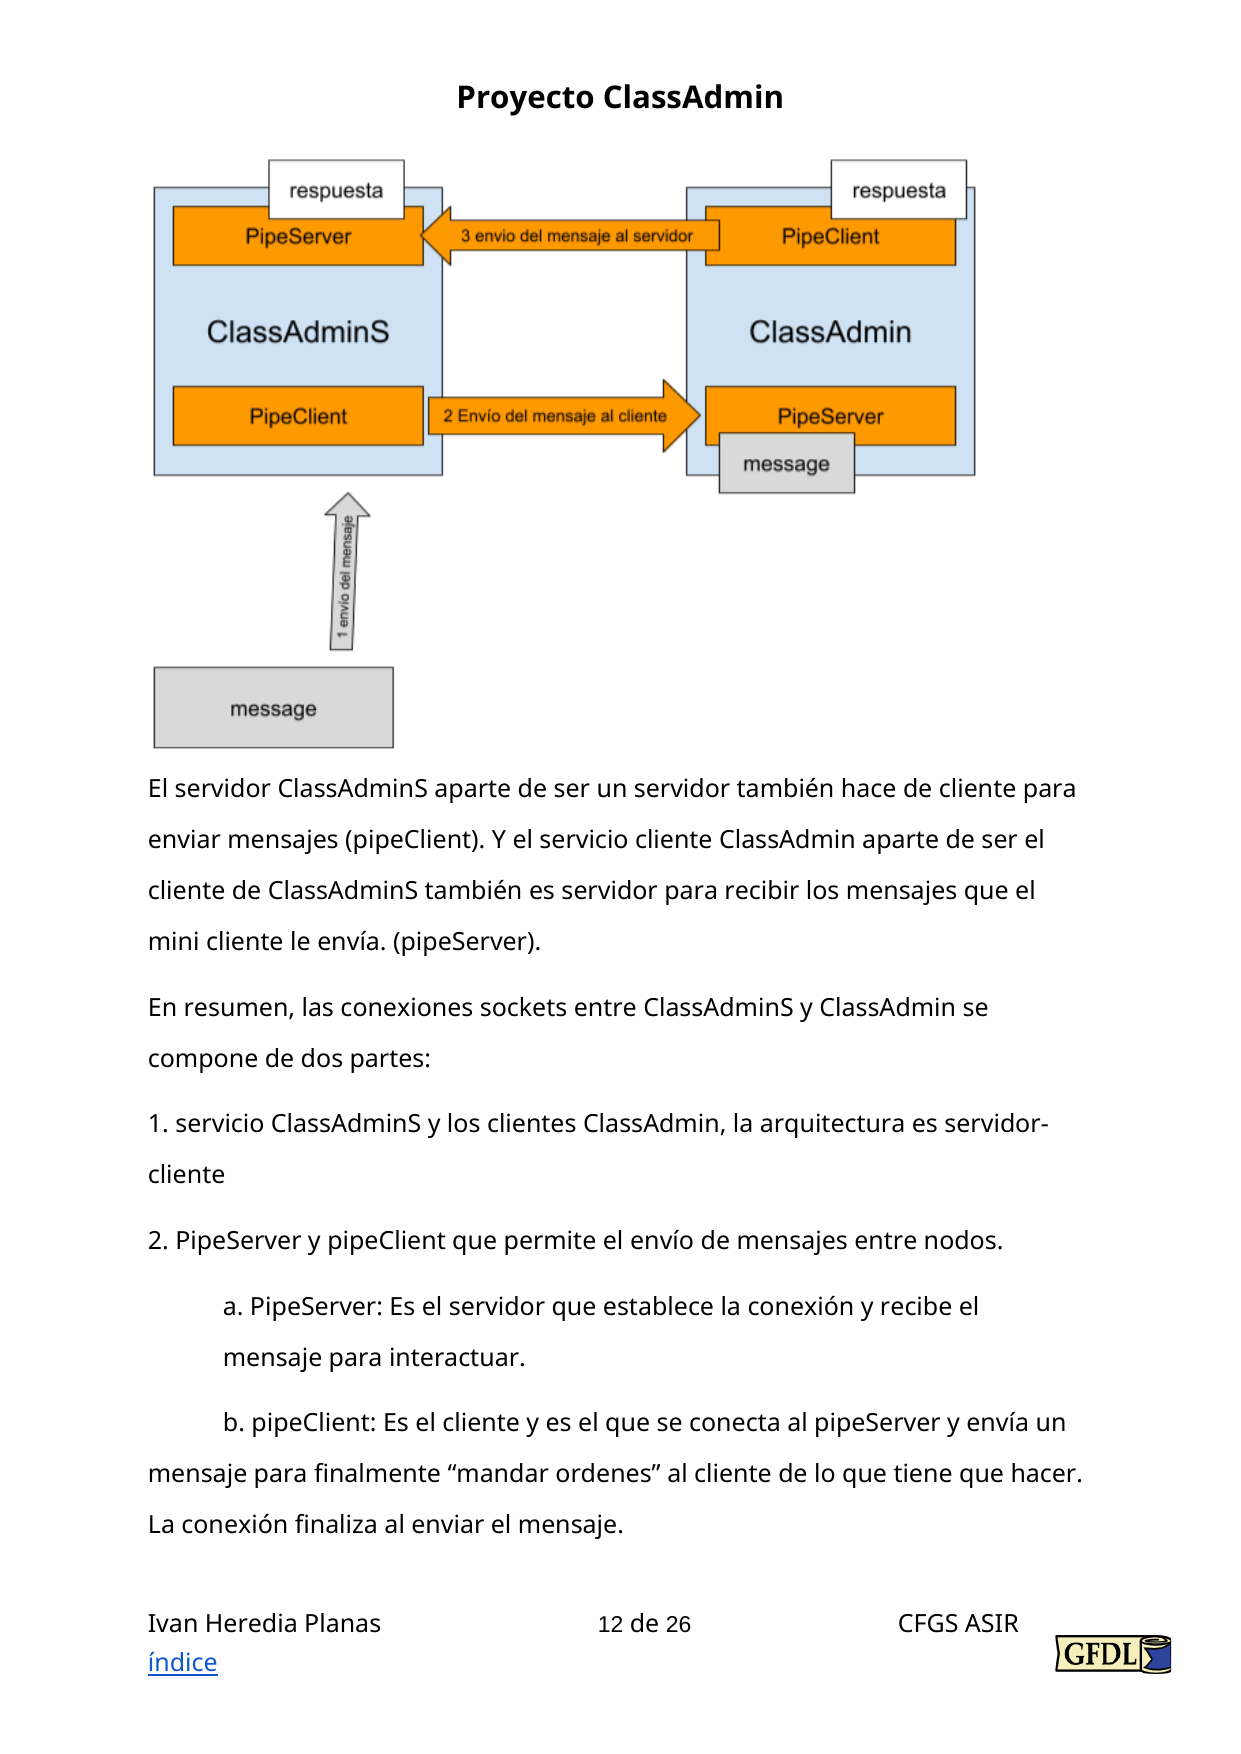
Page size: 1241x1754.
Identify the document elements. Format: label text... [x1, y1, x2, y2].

text 1. servicio ClassAdminS y los clientes ClassAdmin, la arquitectura es servidor-cliente [148, 1106, 1093, 1191]
text En resumen, las conexiones sockets entre ClassAdminS y ClassAdmin se compone de dos partes: [148, 989, 1093, 1074]
text El servidor ClassAdminS aparte de ser un servidor también hace de cliente para enviar mensajes (pipeClient). Y el servicio cliente ClassAdmin aparte de ser el cliente de ClassAdminS también es servidor para recibir los mensajes que el mini cliente le envía. (pipeServer). [148, 150, 1093, 958]
picture [1055, 1635, 1172, 1674]
text a. PipeServer: Es el servidor que establece la conexión y recibe el mensaje para interactuar. [148, 1288, 1093, 1373]
text 2. PipeServer y pipeClient que permite el envío de mensajes entre nodos. [148, 1223, 1093, 1257]
text b. pipeClient: Es el cliente y es el que se conecta al pipeServer y envía un mensaje para finalmente “mandar ordenes” al cliente de lo que tiene que hacer. La conexión finaliza al enviar el mensaje. [148, 1405, 1093, 1541]
picture [147, 150, 980, 754]
